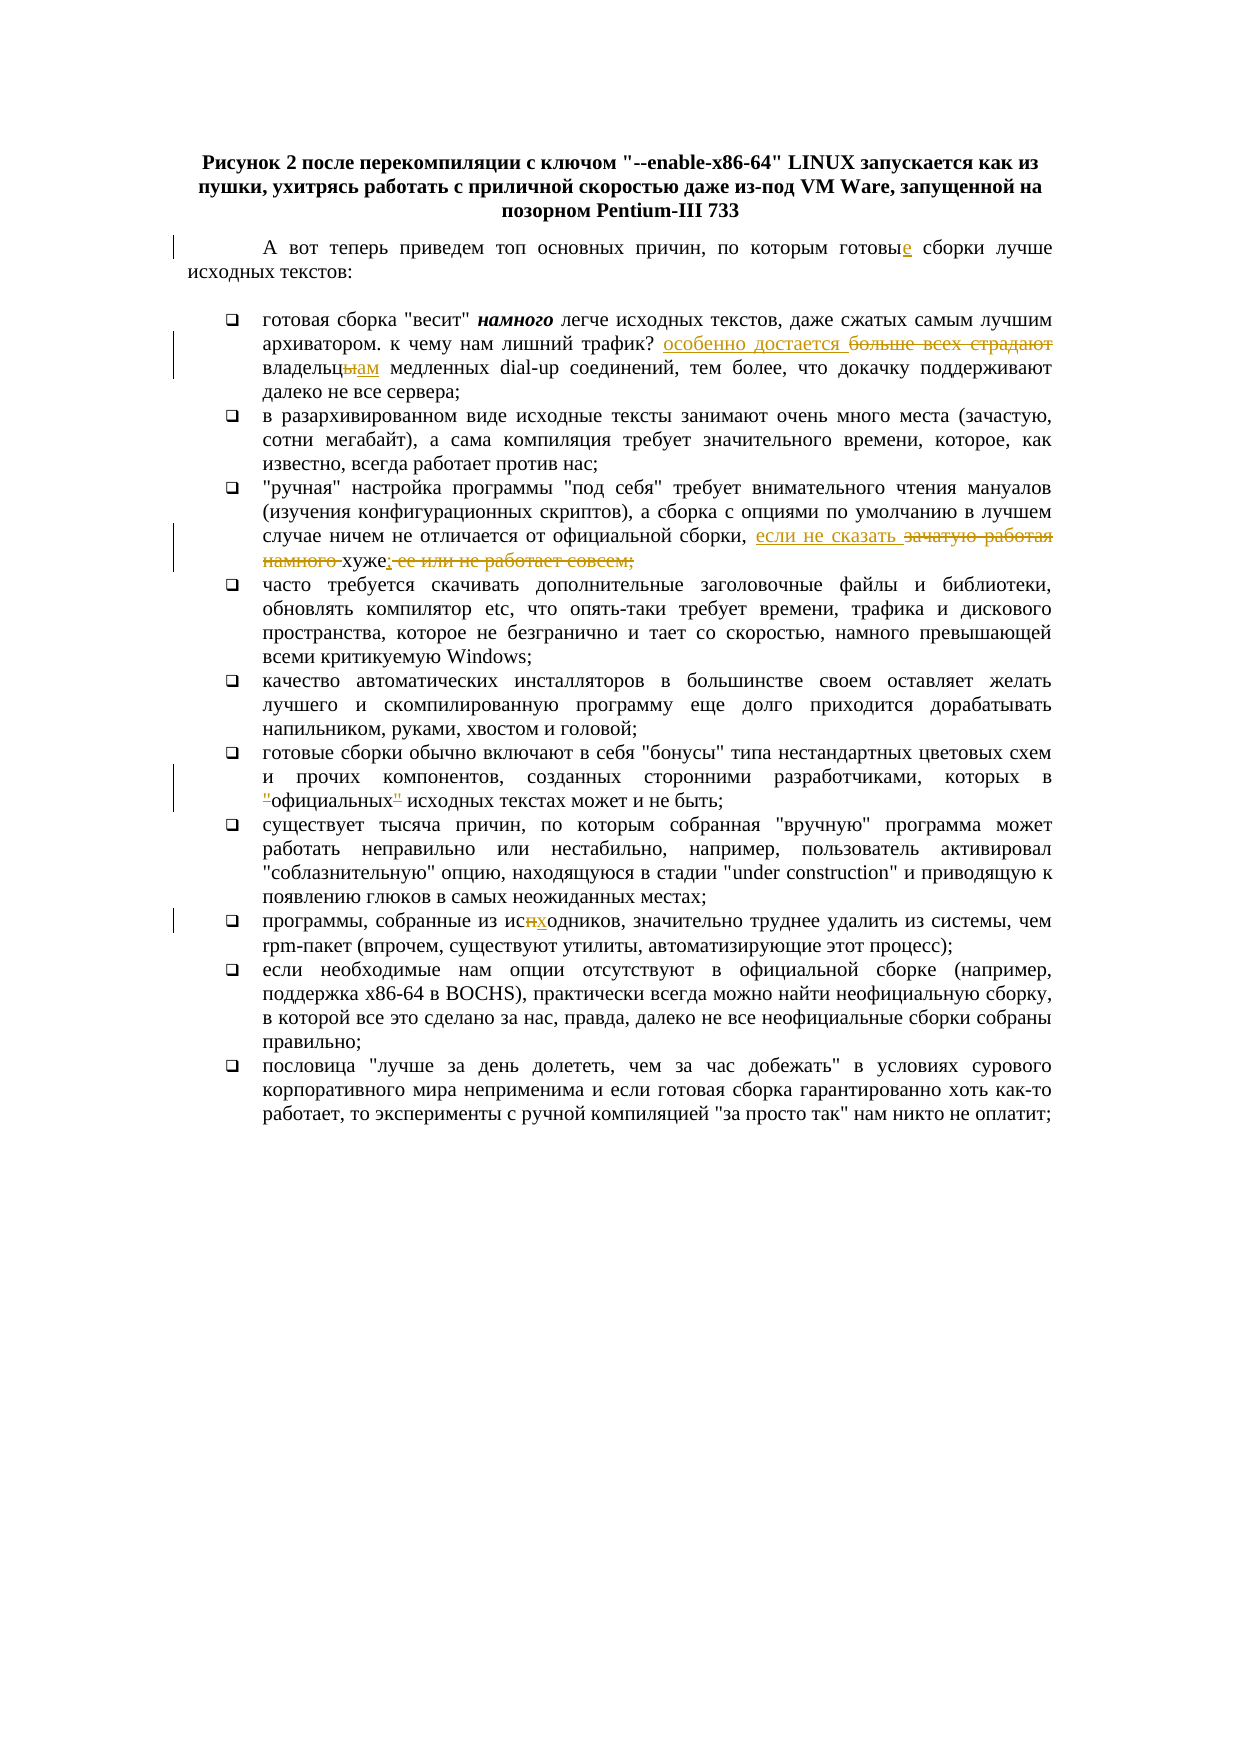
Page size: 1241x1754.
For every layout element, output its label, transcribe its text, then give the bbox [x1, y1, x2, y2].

list в разархивированном виде исходные тексты занимают очень много места (зачастую, сотни мегабайт), а сама компиляция требует значительного времени, которое, как известно, всегда работает против нас; [225, 403, 1053, 475]
text Рисунок 2 после перекомпиляции с ключом "--enable-x86-64" LINUX запускается как из пушки, ухитрясь работать с приличной скоростью даже из-под VM Ware, запущенной на позорном Pentium-III 733 [187, 150, 1053, 222]
list существует тысяча причин, по которым собранная "вручную" программа может работать неправильно или нестабильно, например, пользователь активировал "соблазнительную" опцию, находящуюся в стадии "under construction" и приводящую к появлению глюков в самых неожиданных местах; [225, 812, 1053, 908]
text А вот теперь приведем топ основных причин, по которым готовые сборки лучше исходных текстов: [187, 235, 1053, 283]
list программы, собранные из исходников, значительно труднее удалить из системы, чем rpm-пакет (впрочем, существуют утилиты, автоматизирующие этот процесс); [225, 908, 1053, 957]
list "ручная" настройка программы "под себя" требует внимательного чтения мануалов (изучения конфигурационных скриптов), а сборка с опциями по умолчанию в лучшем случае ничем не отличается от официальной сборки, если не сказать хуже; [225, 475, 1053, 572]
list часто требуется скачивать дополнительные заголовочные файлы и библиотеки, обновлять компилятор etc, что опять-таки требует времени, трафика и дискового пространства, которое не безгранично и тает со скоростью, намного превышающей всеми критикуемую Windows; [225, 572, 1053, 668]
list пословица "лучше за день долететь, чем за час добежать" в условиях сурового корпоративного мира неприменима и если готовая сборка гарантированно хоть как-то работает, то эксперименты с ручной компиляцией "за просто так" нам никто не оплатит; [225, 1053, 1053, 1125]
list качество автоматических инсталляторов в большинстве своем оставляет желать лучшего и скомпилированную программу еще долго приходится дорабатывать напильником, руками, хвостом и головой; [225, 668, 1053, 740]
list если необходимые нам опции отсутствуют в официальной сборке (например, поддержка x86-64 в BOCHS), практически всегда можно найти неофициальную сборку, в которой все это сделано за нас, правда, далеко не все неофициальные сборки собраны правильно; [225, 957, 1053, 1053]
list готовая сборка "весит" намного легче исходных текстов, даже сжатых самым лучшим архиватором. к чему нам лишний трафик? особенно достается владельцам медленных dial-up соединений, тем более, что докачку поддерживают далеко не все сервера; [225, 307, 1053, 403]
list готовые сборки обычно включают в себя "бонусы" типа нестандартных цветовых схем и прочих компонентов, созданных сторонними разработчиками, которых в официальных исходных текстах может и не быть; [225, 740, 1053, 812]
